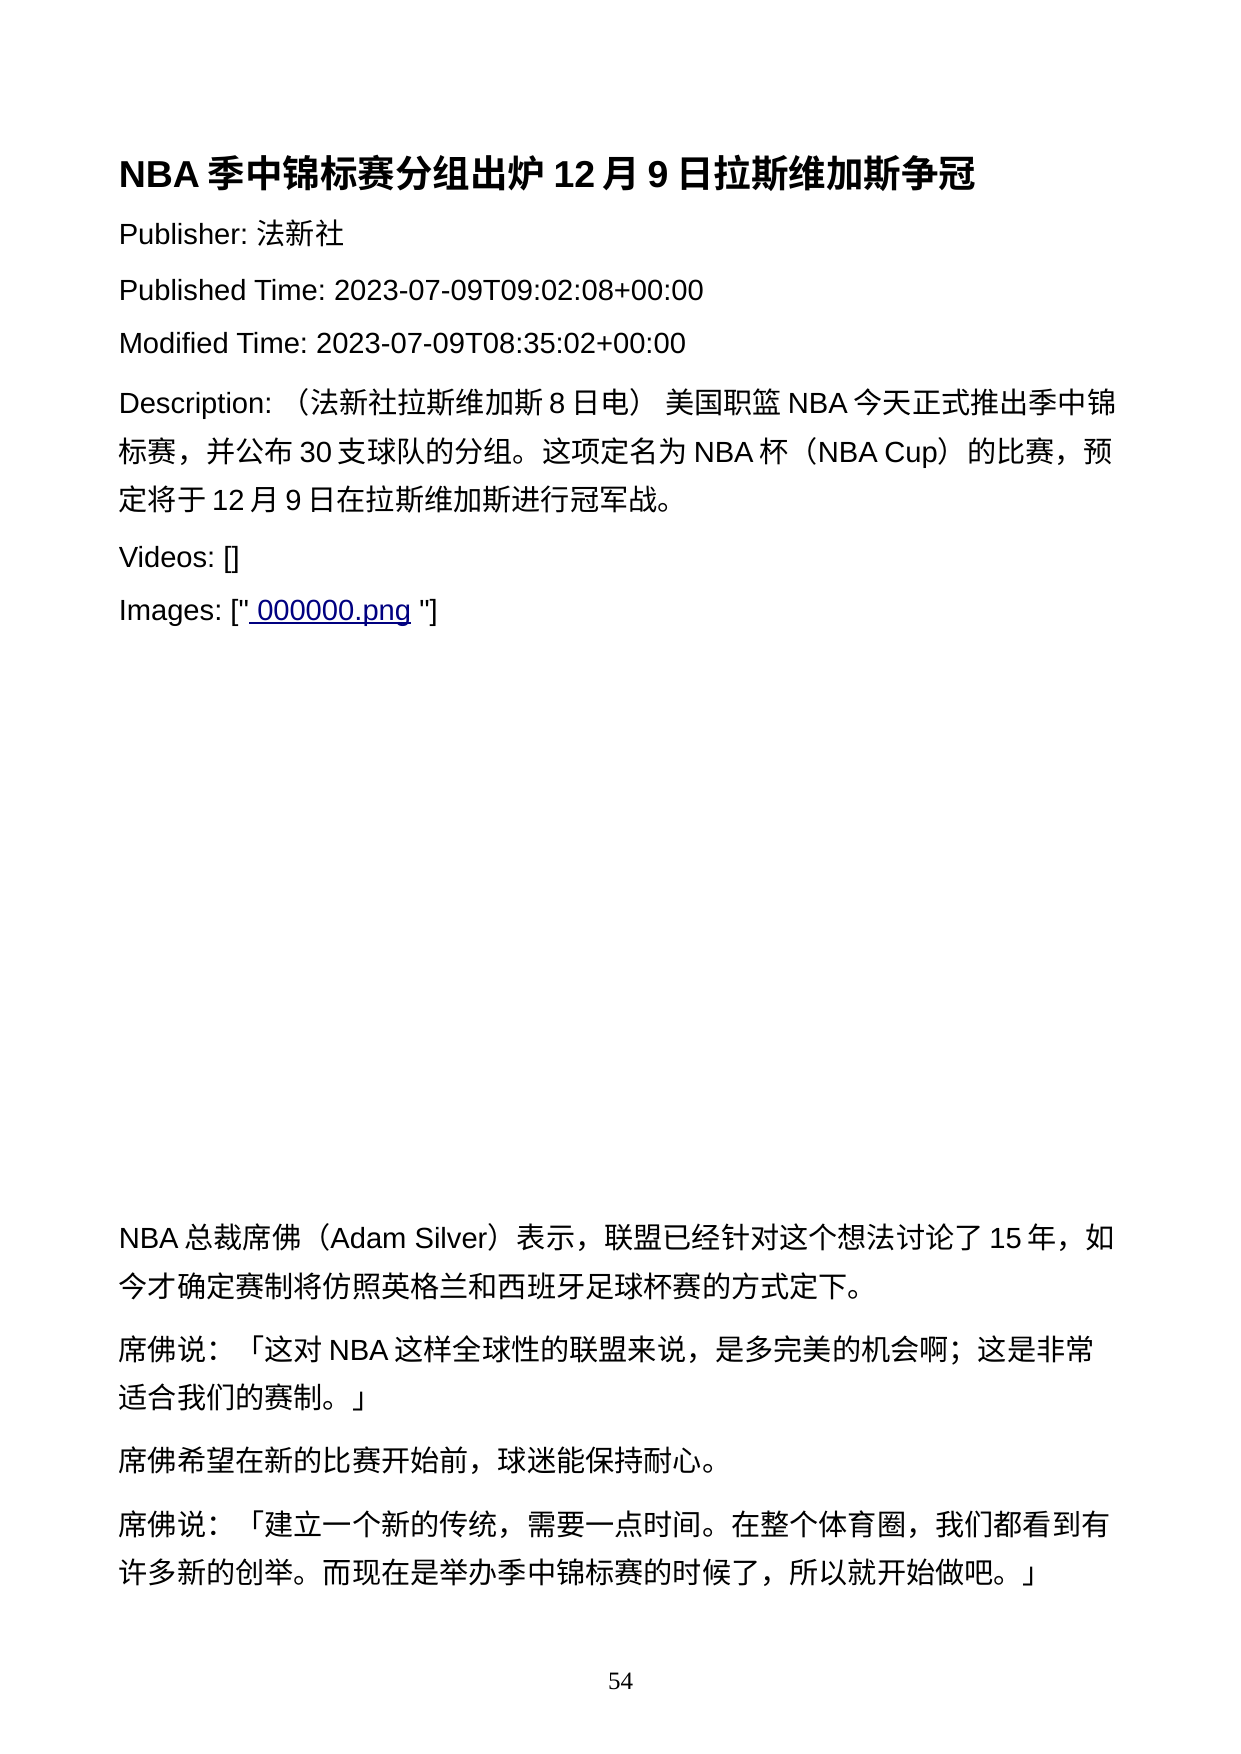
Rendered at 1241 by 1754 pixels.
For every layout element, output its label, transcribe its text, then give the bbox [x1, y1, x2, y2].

text 席佛希望在新的比赛开始前，球迷能保持耐心。 [118, 1438, 1122, 1480]
text NBA总裁席佛（Adam Silver）表示，联盟已经针对这个想法讨论了15年，如今才确定赛制将仿照英格兰和西班牙足球杯赛的方式定下。 [118, 1214, 1122, 1305]
text 席佛说：「这对NBA这样全球性的联盟来说，是多完美的机会啊；这是非常适合我们的赛制。」 [118, 1326, 1122, 1417]
text 席佛说：「建立一个新的传统，需要一点时间。在整个体育圈，我们都看到有许多新的创举。而现在是举办季中锦标赛的时候了，所以就开始做吧。」 [118, 1501, 1122, 1592]
text Published Time: 2023-07-09T09:02:08+00:00 [118, 273, 1122, 307]
subtitle NBA季中锦标赛分组出炉 12月9日拉斯维加斯争冠 [118, 143, 1122, 198]
text Images: [" 000000.png "] [118, 593, 1122, 627]
text Videos: [] [118, 540, 1122, 573]
text Modified Time: 2023-07-09T08:35:02+00:00 [118, 327, 1122, 360]
text Publisher: 法新社 [118, 210, 1122, 253]
text Description: （法新社拉斯维加斯8日电） 美国职篮NBA今天正式推出季中锦标赛，并公布30支球队的分组。这项定名为NBA杯（NBA Cup）的比赛，预定将于12月9日在拉斯维加斯进行冠军战。 [118, 380, 1122, 519]
